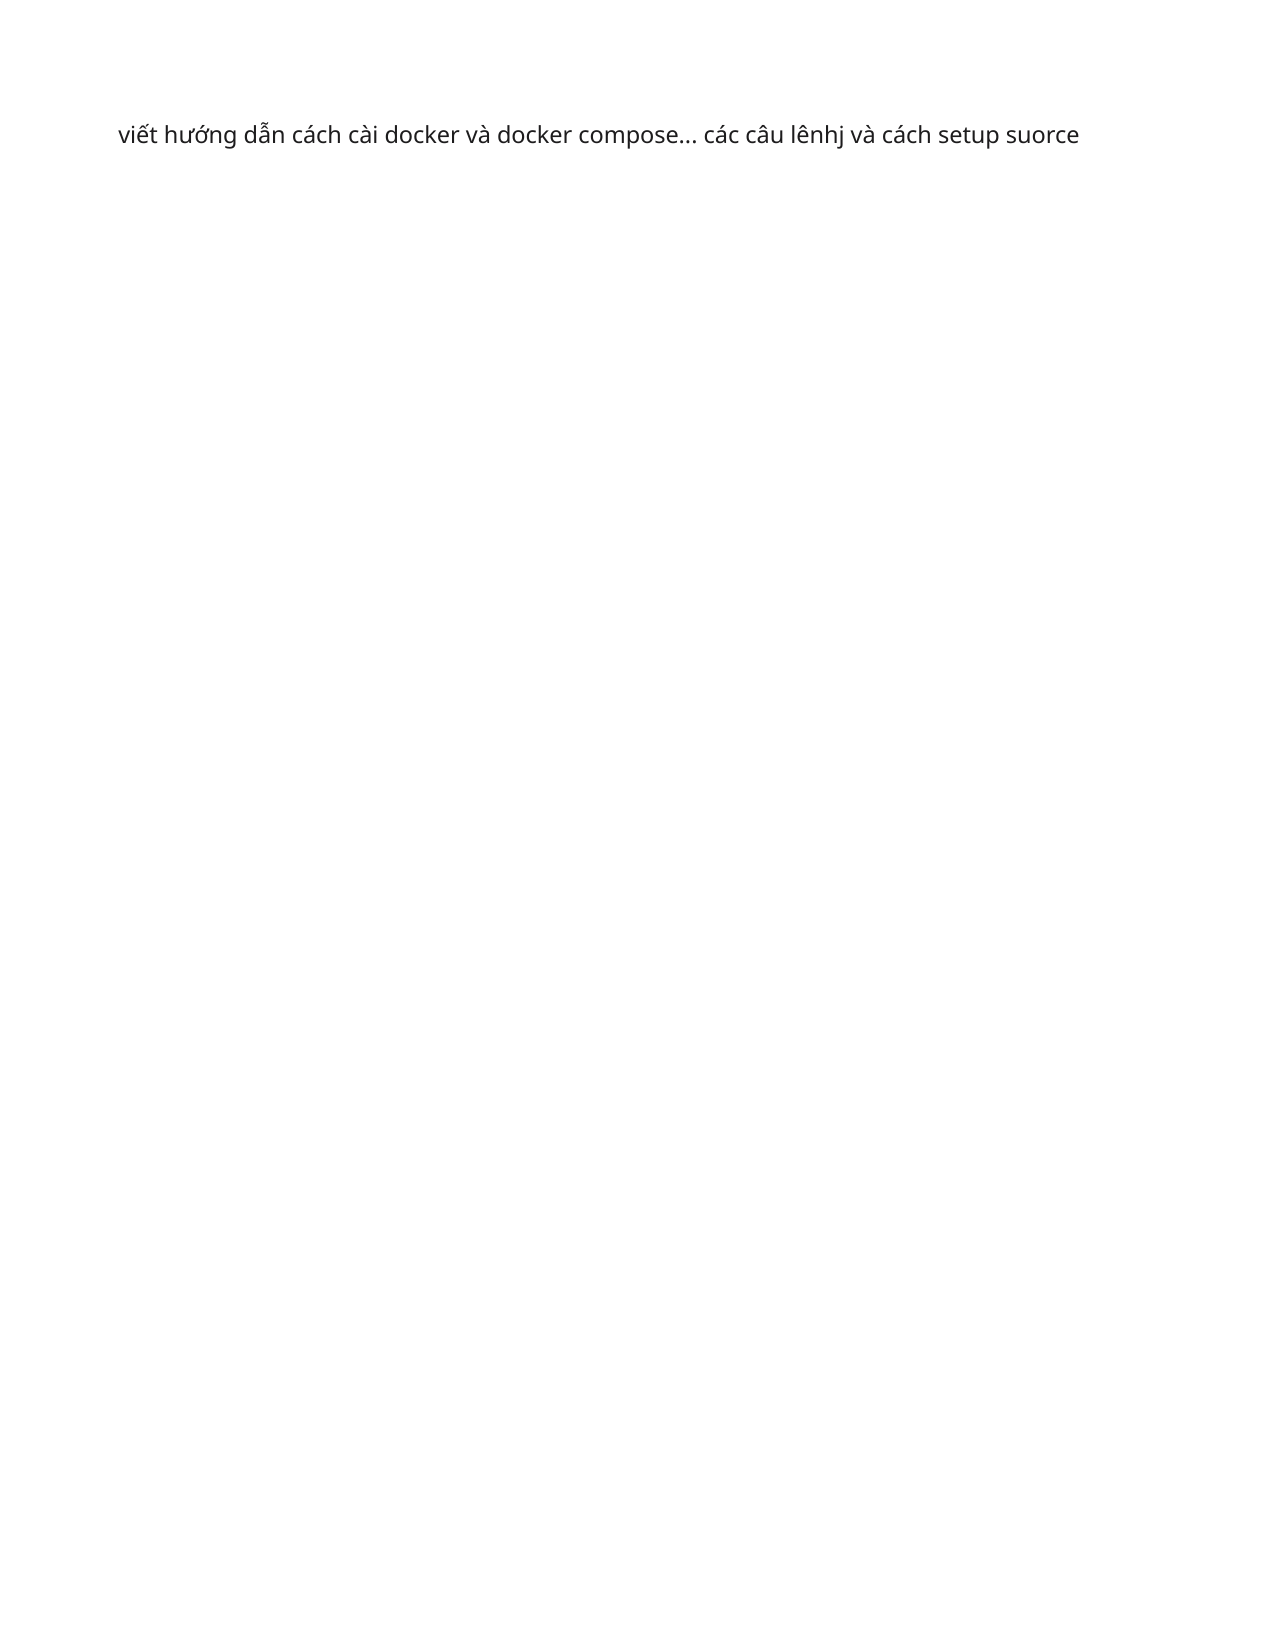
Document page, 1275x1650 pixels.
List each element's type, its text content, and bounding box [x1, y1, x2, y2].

text viết hướng dẫn cách cài docker và docker compose... các câu lênhj và cách setup suorce [118, 118, 1157, 150]
